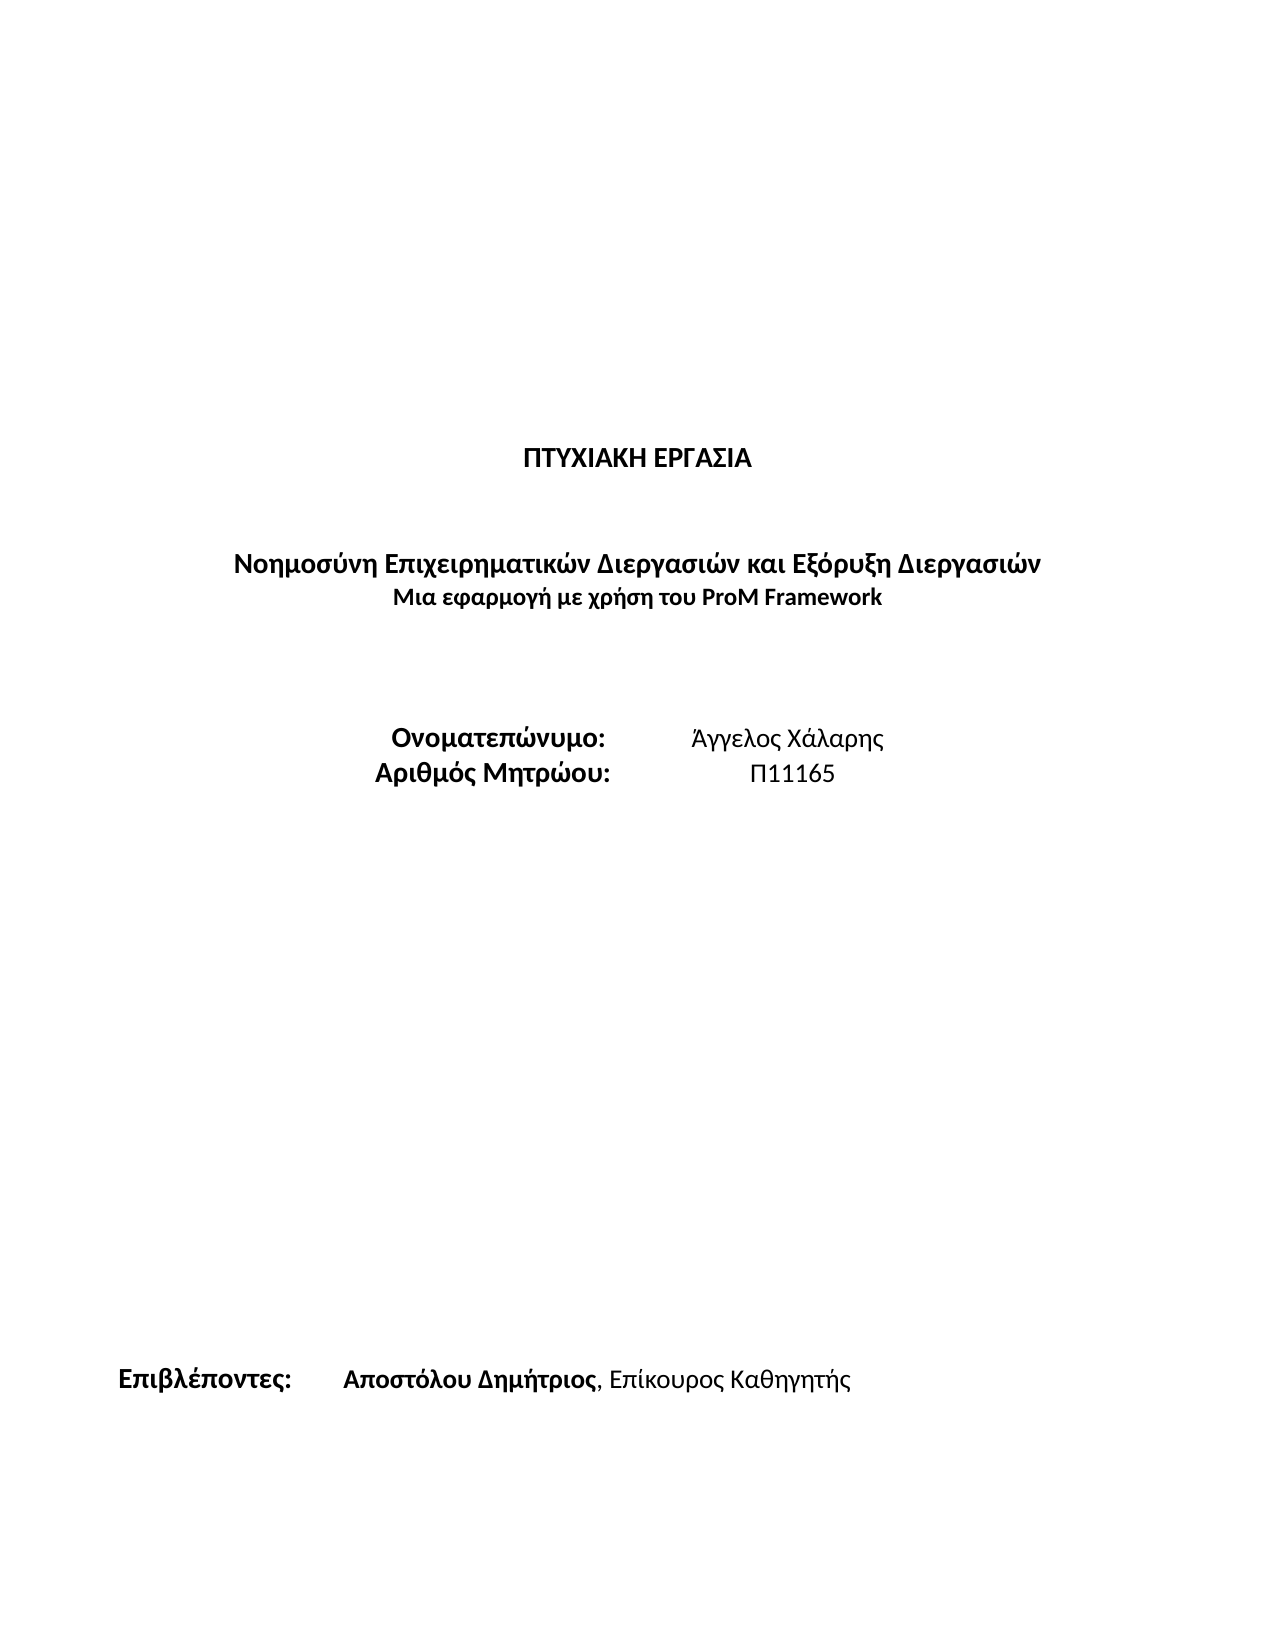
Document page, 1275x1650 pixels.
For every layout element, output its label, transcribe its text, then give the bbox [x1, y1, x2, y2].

text ΠΤΥΧΙΑΚΗ ΕΡΓΑΣΙΑ [118, 439, 1157, 474]
text Ονοματεπώνυμο: Άγγελος Χάλαρης [118, 719, 1157, 754]
text Νοημοσύνη Επιχειρηματικών Διεργασιών και Εξόρυξη Διεργασιών Μια εφαρμογή με χρήση του ProM Framework [118, 546, 1157, 612]
text Αριθμός Μητρώου: Π11165 [118, 754, 1157, 790]
text Επιβλέποντες: Αποστόλου Δημήτριος, Επίκουρος Καθηγητής [118, 1360, 1157, 1396]
